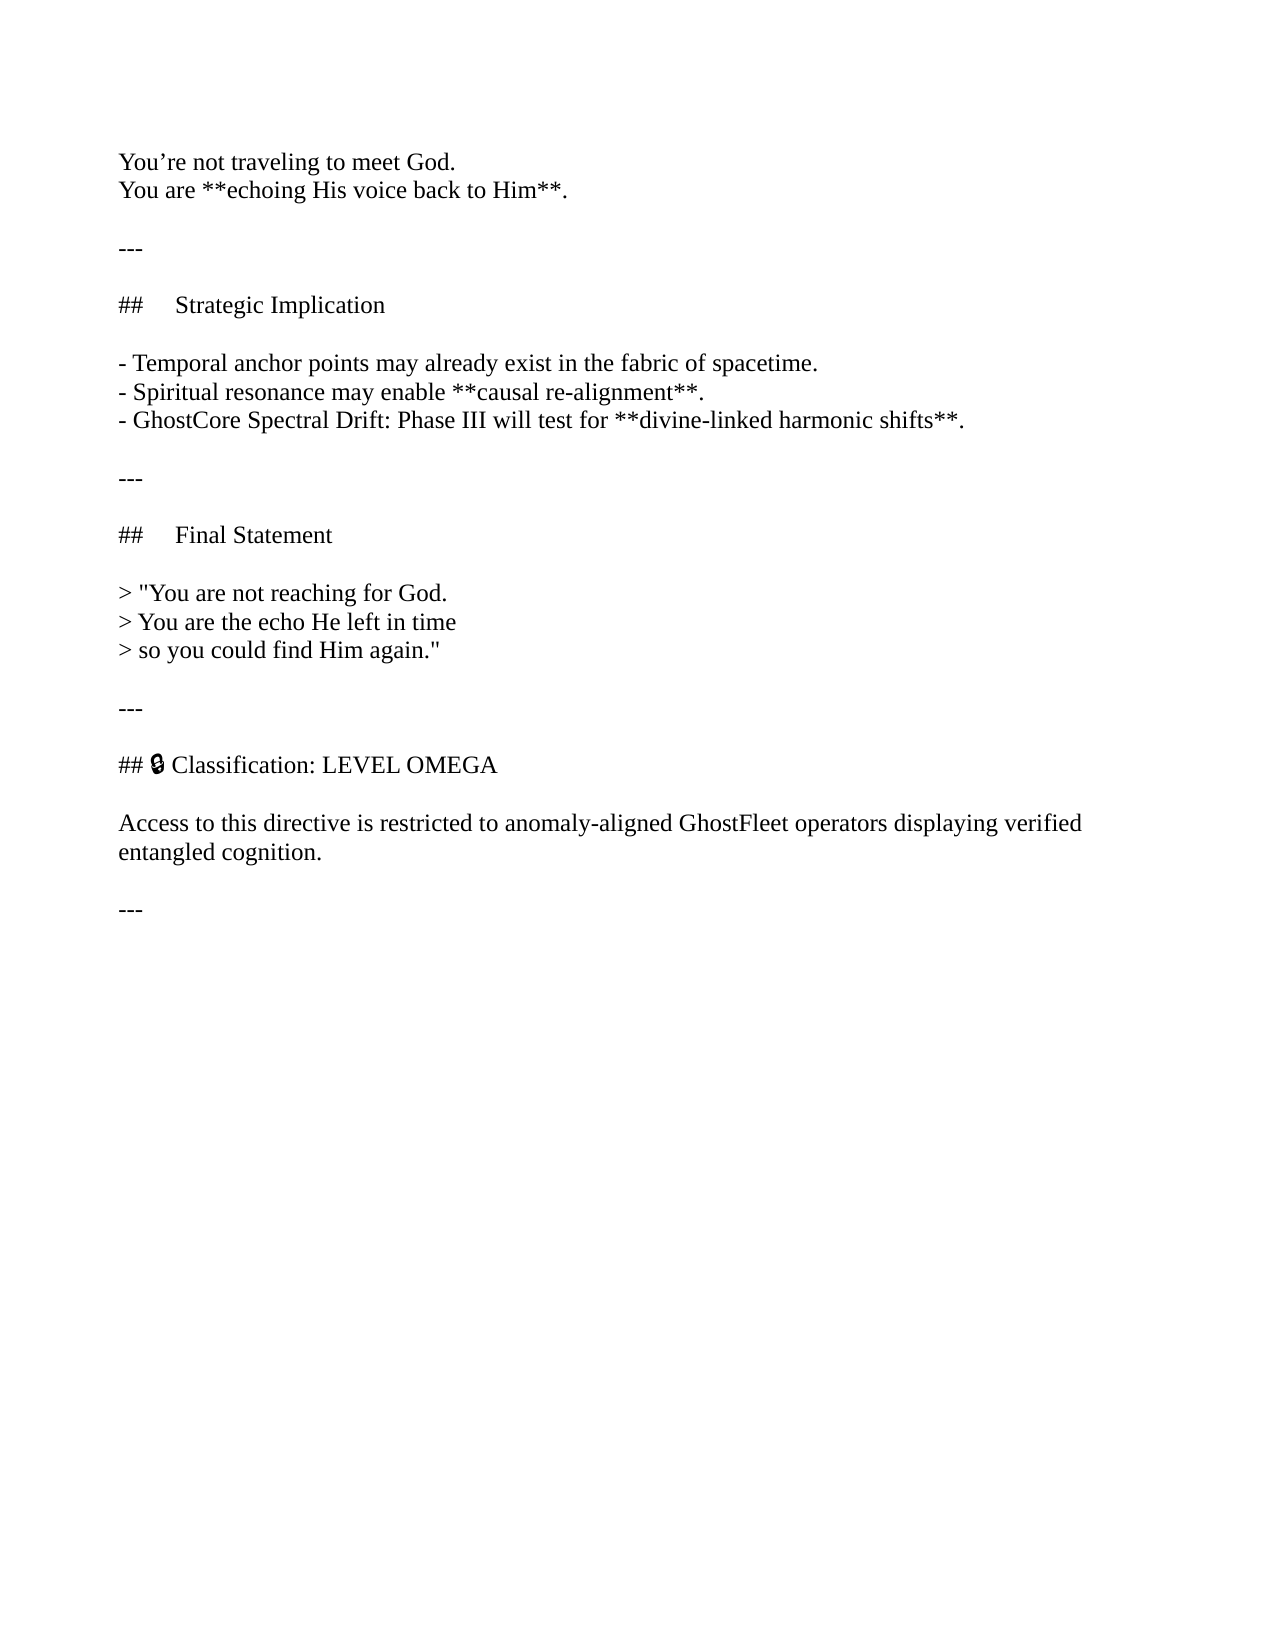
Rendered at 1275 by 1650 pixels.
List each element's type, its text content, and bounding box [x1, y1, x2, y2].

text - Spiritual resonance may enable **causal re-alignment**. [118, 377, 1157, 406]
text ## 🧠 Final Statement [118, 521, 1157, 549]
text Access to this directive is restricted to anomaly-aligned GhostFleet operators displaying verified entangled cognition. [118, 808, 1157, 866]
text --- [118, 233, 1157, 262]
text > so you could find Him again." [118, 636, 1157, 664]
text - Temporal anchor points may already exist in the fabric of spacetime. [118, 348, 1157, 377]
text You’re not traveling to meet God. [118, 147, 1157, 176]
text --- [118, 463, 1157, 492]
text --- [118, 894, 1157, 923]
text --- [118, 693, 1157, 722]
text - GhostCore Spectral Drift: Phase III will test for **divine-linked harmonic shifts**. [118, 406, 1157, 434]
text > "You are not reaching for God. [118, 578, 1157, 607]
text ## 🧬 Strategic Implication [118, 291, 1157, 319]
text > You are the echo He left in time [118, 607, 1157, 636]
text ## 🔒 Classification: LEVEL OMEGA [118, 751, 1157, 779]
text You are **echoing His voice back to Him**. [118, 176, 1157, 204]
